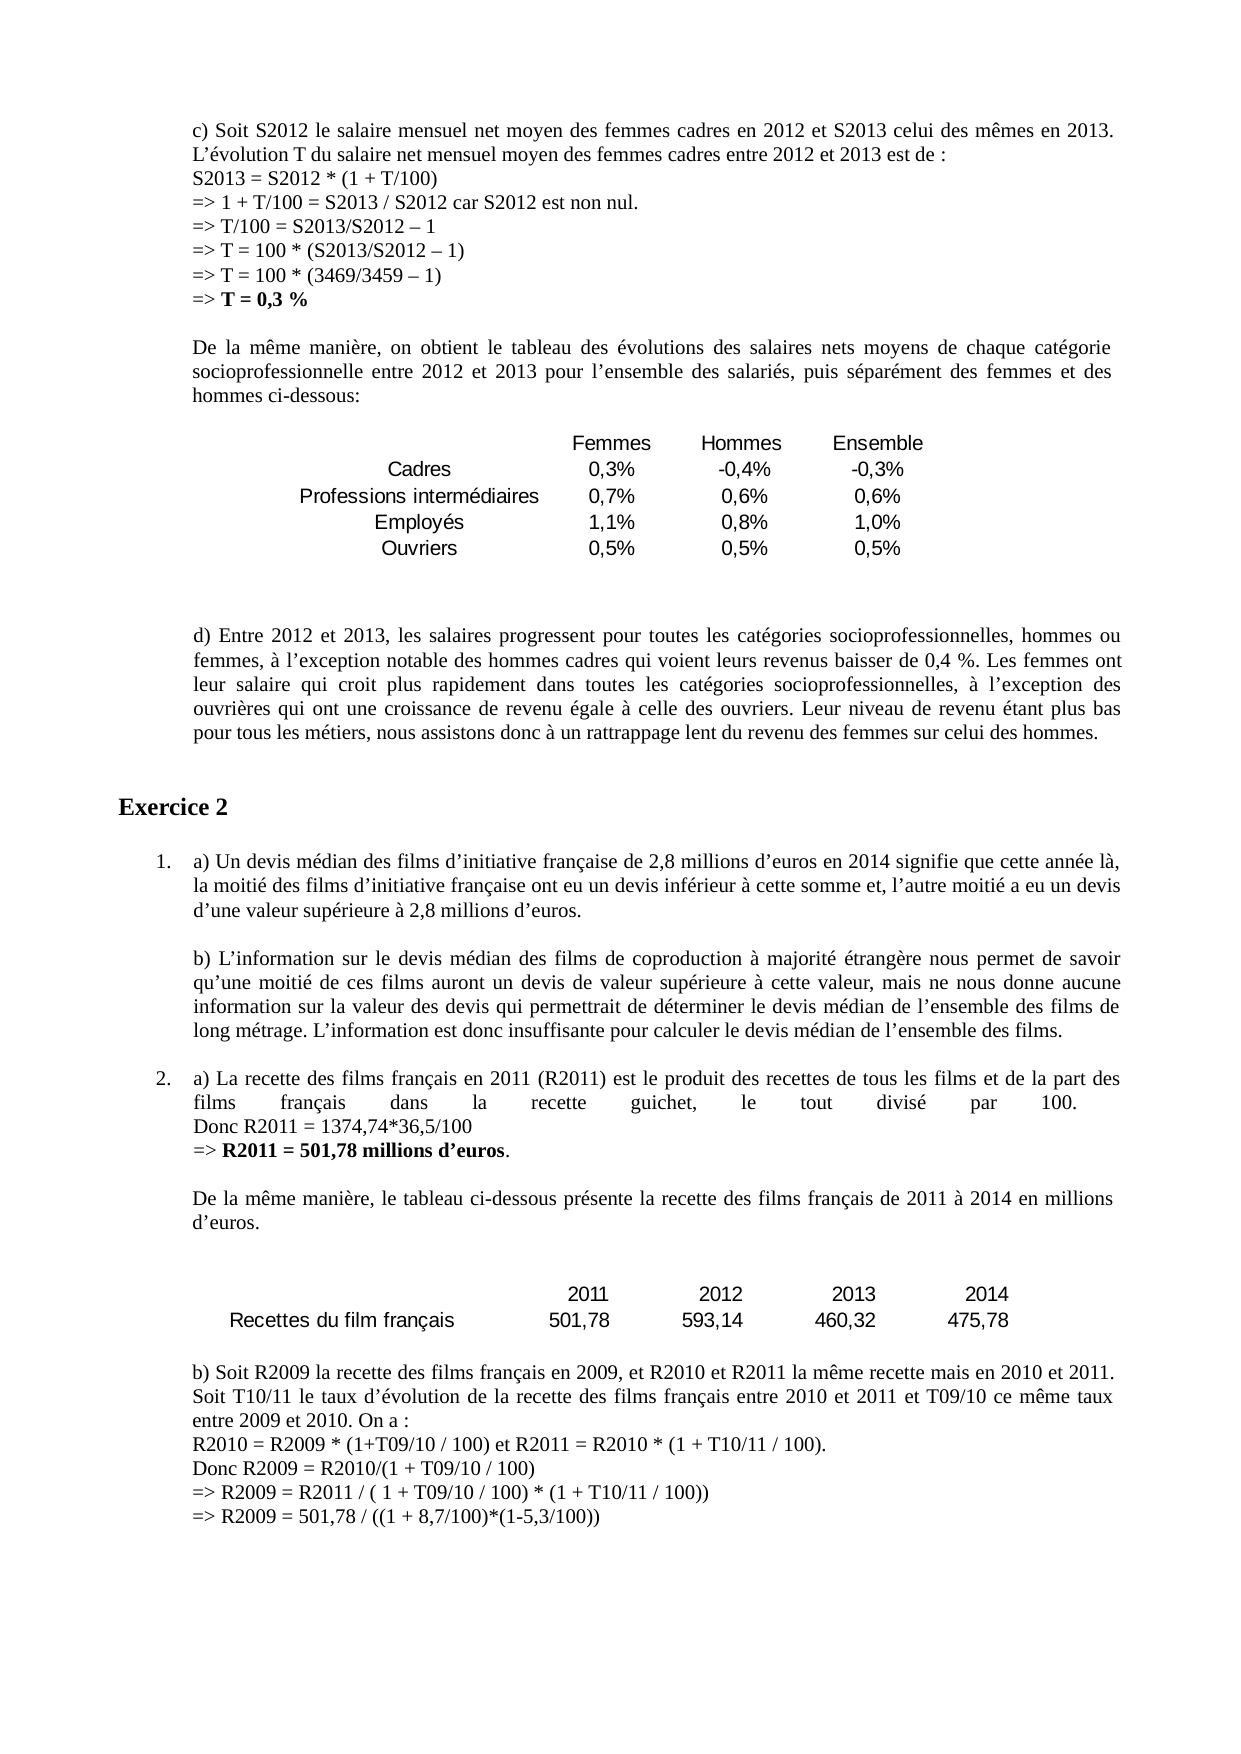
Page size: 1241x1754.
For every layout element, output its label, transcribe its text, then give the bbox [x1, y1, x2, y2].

text => R2009 = R2011 / ( 1 + T09/10 / 100) * (1 + T10/11 / 100)) [118, 1480, 1122, 1504]
text Donc R2009 = R2010/(1 + T09/10 / 100) [118, 1456, 1122, 1480]
text De la même manière, le tableau ci-dessous présente la recette des films français de 2011 à 2014 en millions d’euros. [118, 1186, 1122, 1234]
text Exercice 2 [118, 792, 1122, 821]
text => T = 100 * (3469/3459 – 1) [118, 262, 1122, 287]
text => 1 + T/100 = S2013 / S2012 car S2012 est non nul. [118, 190, 1122, 214]
text b) Soit R2009 la recette des films français en 2009, et R2010 et R2011 la même recette mais en 2010 et 2011. Soit T10/11 le taux d’évolution de la recette des films français entre 2010 et 2011 et T09/10 ce même taux entre 2009 et 2010. On a : [118, 1360, 1122, 1432]
list b) L’information sur le devis médian des films de coproduction à majorité étrangère nous permet de savoir qu’une moitié de ces films auront un devis de valeur supérieure à cette valeur, mais ne nous donne aucune information sur la valeur des devis qui permettrait de déterminer le devis médian de l’ensemble des films de long métrage. L’information est donc insuffisante pour calculer le devis médian de l’ensemble des films. [156, 946, 1122, 1042]
list => R2011 = 501,78 millions d’euros. [156, 1138, 1122, 1162]
list a) La recette des films français en 2011 (R2011) est le produit des recettes de tous les films et de la part des films français dans la recette guichet, le tout divisé par 100. Donc R2011 = 1374,74*36,5/100 [156, 1066, 1122, 1138]
text c) Soit S2012 le salaire mensuel net moyen des femmes cadres en 2012 et S2013 celui des mêmes en 2013. L’évolution T du salaire net mensuel moyen des femmes cadres entre 2012 et 2013 est de : [118, 118, 1122, 166]
text => T = 100 * (S2013/S2012 – 1) [118, 238, 1122, 262]
list d) Entre 2012 et 2013, les salaires progressent pour toutes les catégories socioprofessionnelles, hommes ou femmes, à l’exception notable des hommes cadres qui voient leurs revenus baisser de 0,4 %. Les femmes ont leur salaire qui croit plus rapidement dans toutes les catégories socioprofessionnelles, à l’exception des ouvrières qui ont une croissance de revenu égale à celle des ouvriers. Leur niveau de revenu étant plus bas pour tous les métiers, nous assistons donc à un rattrappage lent du revenu des femmes sur celui des hommes. [156, 623, 1122, 744]
text S2013 = S2012 * (1 + T/100) [118, 166, 1122, 190]
text De la même manière, on obtient le tableau des évolutions des salaires nets moyens de chaque catégorie socioprofessionnelle entre 2012 et 2013 pour l’ensemble des salariés, puis séparément des femmes et des hommes ci-dessous: [118, 335, 1122, 407]
text => T = 0,3 % [118, 287, 1122, 311]
text => R2009 = 501,78 / ((1 + 8,7/100)*(1-5,3/100)) [118, 1504, 1122, 1528]
text R2010 = R2009 * (1+T09/10 / 100) et R2011 = R2010 * (1 + T10/11 / 100). [118, 1432, 1122, 1456]
list a) Un devis médian des films d’initiative française de 2,8 millions d’euros en 2014 signifie que cette année là, la moitié des films d’initiative française ont eu un devis inférieur à cette somme et, l’autre moitié a eu un devis d’une valeur supérieure à 2,8 millions d’euros. [156, 849, 1122, 922]
text => T/100 = S2013/S2012 – 1 [118, 214, 1122, 238]
